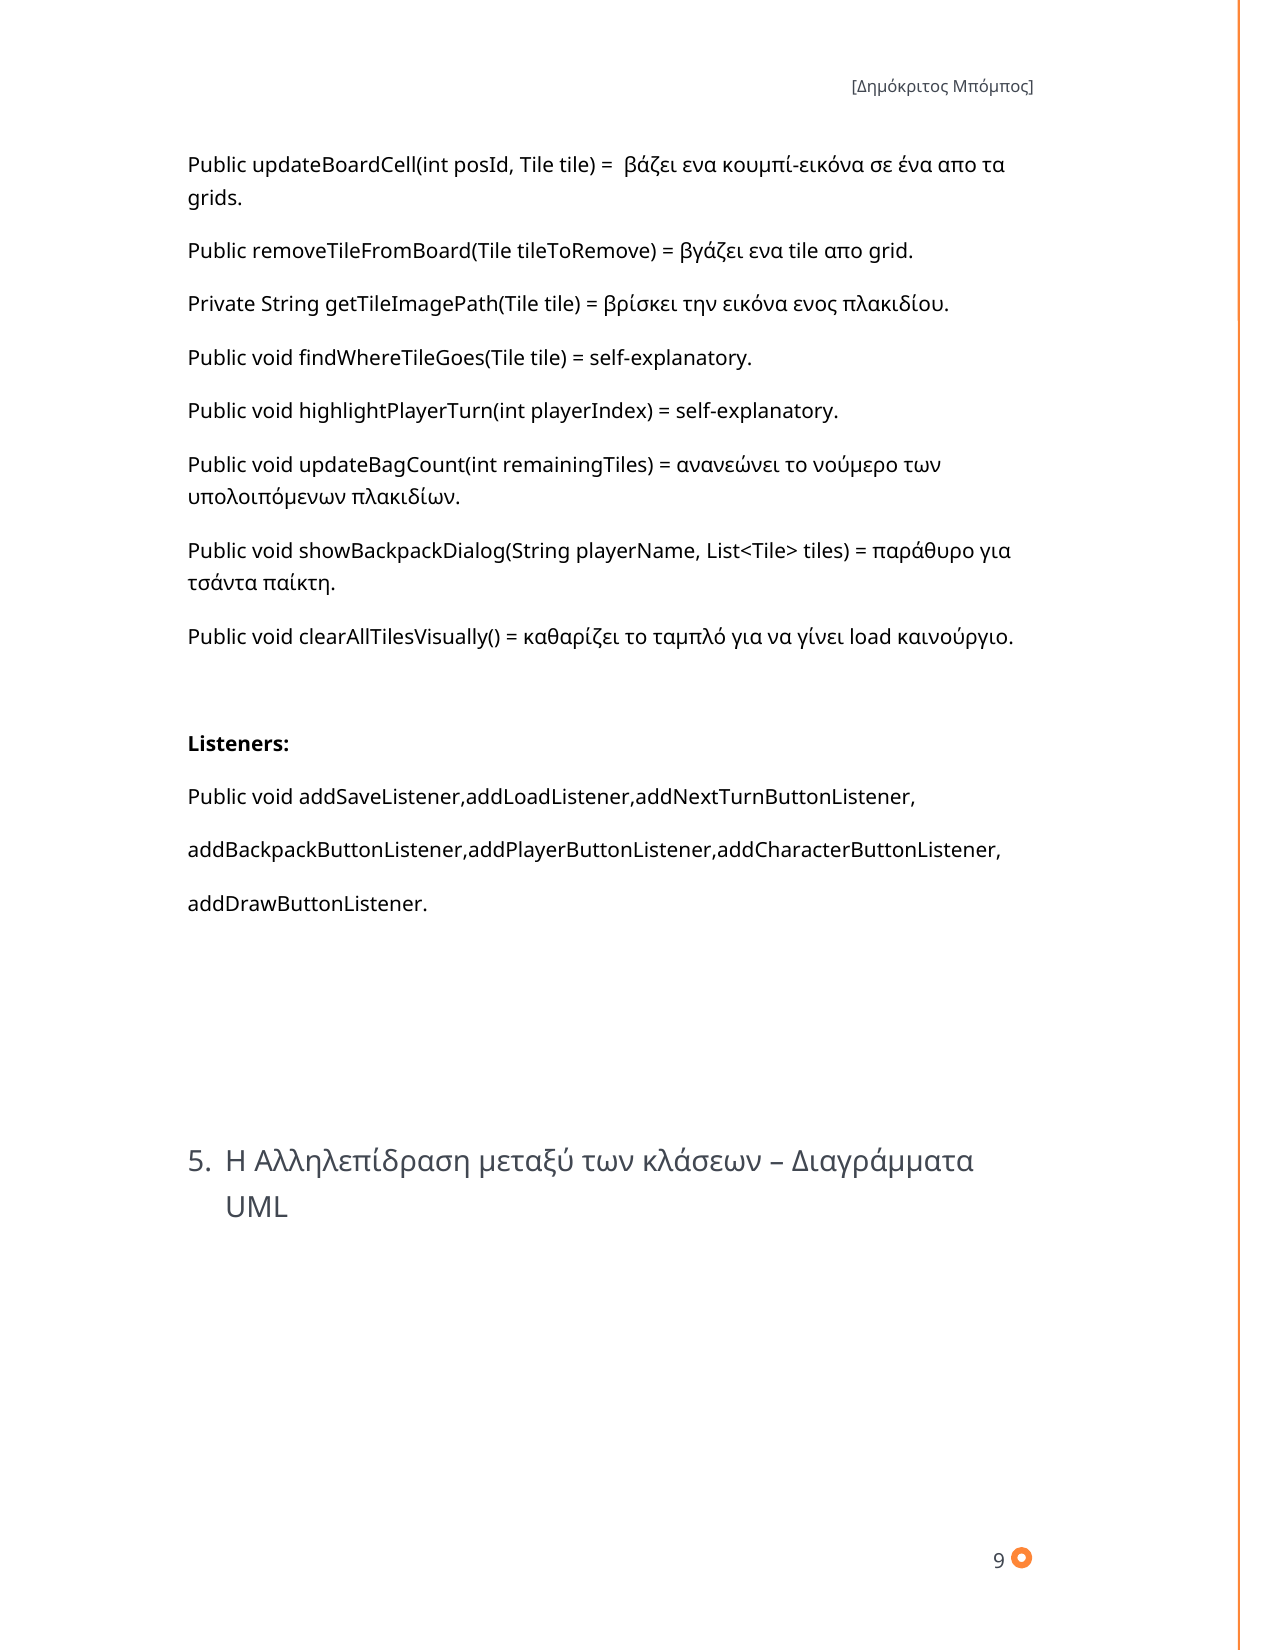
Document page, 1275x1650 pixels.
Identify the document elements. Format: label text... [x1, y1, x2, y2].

text addBackpackButtonListener,addPlayerButtonListener,addCharacterButtonListener, [187, 836, 1034, 864]
text Public void showBackpackDialog(String playerName, List<Tile> tiles) = παράθυρο για τσάντα παίκτη. [187, 536, 1034, 597]
text addDrawButtonListener. [187, 889, 1034, 917]
subtitle Η Αλληλεπίδραση μεταξύ των κλάσεων – Διαγράμματα UML [187, 1141, 1034, 1226]
text Public void highlightPlayerTurn(int playerIndex) = self-explanatory. [187, 396, 1034, 425]
text Listeners: [187, 729, 1034, 757]
text Public void findWhereTileGoes(Tile tile) = self-explanatory. [187, 343, 1034, 371]
text Public void clearAllTilesVisually() = καθαρίζει το ταμπλό για να γίνει load καινούργιο. [187, 622, 1034, 650]
text Private String getTileImagePath(Tile tile) = βρίσκει την εικόνα ενος πλακιδίου. [187, 289, 1034, 318]
text Public removeTileFromBoard(Tile tileToRemove) = βγάζει ενα tile απο grid. [187, 236, 1034, 264]
text Public void updateBagCount(int remainingTiles) = ανανεώνει το νούμερο των υπολοιπόμενων πλακιδίων. [187, 450, 1034, 511]
text Public void addSaveListener,addLoadListener,addNextTurnButtonListener, [187, 782, 1034, 811]
text Public updateBoardCell(int posId, Tile tile) = βάζει ενα κουμπί-εικόνα σε ένα απο τα grids. [187, 150, 1034, 211]
